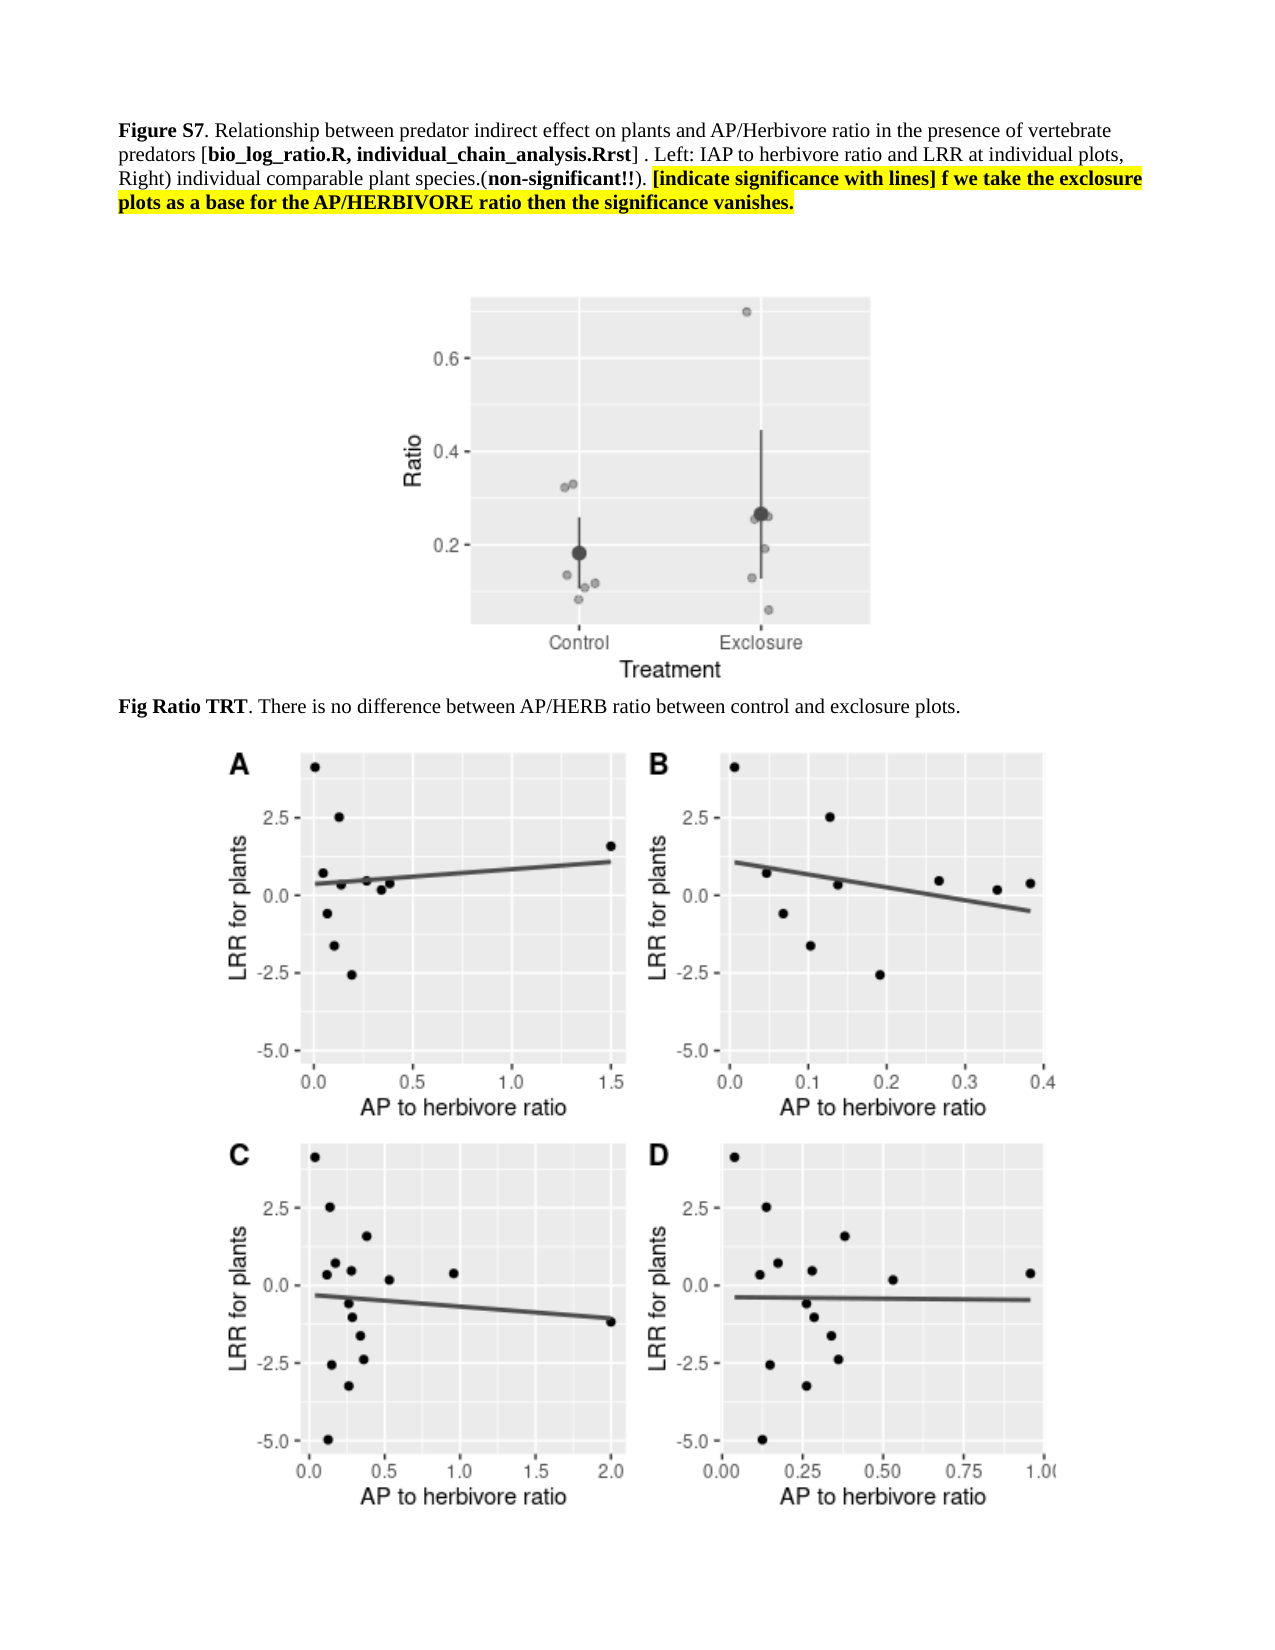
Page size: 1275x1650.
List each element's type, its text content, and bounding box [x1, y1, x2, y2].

picture [393, 286, 882, 695]
text Fig Ratio TRT. There is no difference between AP/HERB ratio between control and exclosure plots. [118, 287, 1157, 718]
picture [218, 742, 1057, 1522]
text Figure S7. Relationship between predator indirect effect on plants and AP/Herbivore ratio in the presence of vertebrate predators [bio_log_ratio.R, individual_chain_analysis.Rrst] . Left: IAP to herbivore ratio and LRR at individual plots, Right) individual comparable plant species.(non-significant!!). [indicate significance with lines] f we take the exclosure plots as a base for the AP/HERBIVORE ratio then the significance vanishes. [118, 118, 1157, 214]
